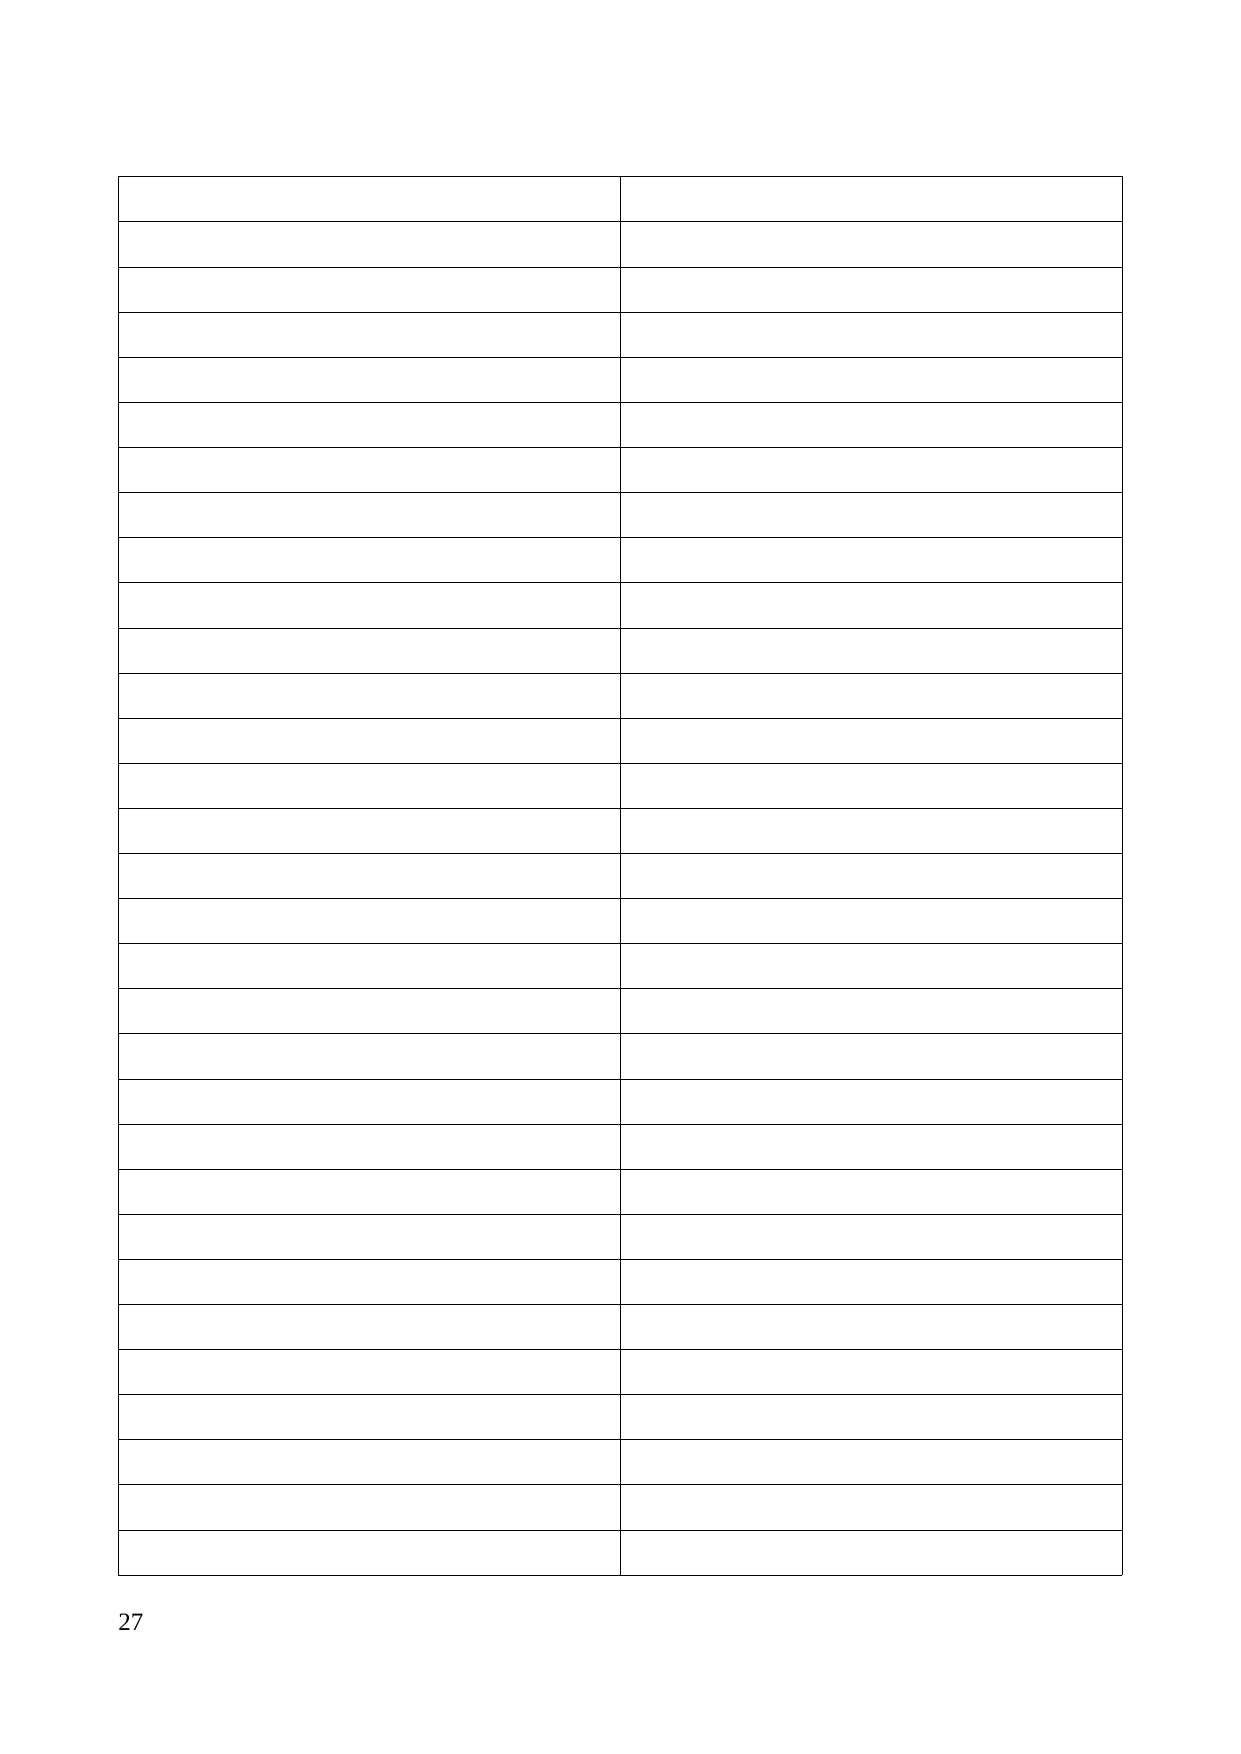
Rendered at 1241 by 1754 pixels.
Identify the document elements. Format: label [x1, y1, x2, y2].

table_cell [621, 403, 1122, 447]
table_cell [119, 944, 620, 988]
table_cell [621, 1125, 1122, 1169]
table_cell [621, 222, 1122, 267]
table_cell [119, 674, 620, 718]
table_cell [621, 1531, 1122, 1574]
table_cell [119, 1215, 620, 1259]
table_cell [621, 1395, 1122, 1439]
table_cell [621, 1485, 1122, 1529]
table_cell [621, 629, 1122, 672]
table_cell [119, 1395, 620, 1439]
table_cell [621, 1215, 1122, 1259]
table_cell [119, 358, 620, 402]
table_cell [119, 1034, 620, 1078]
table_cell [119, 719, 620, 763]
table_cell [119, 448, 620, 492]
table_cell [119, 1440, 620, 1484]
table_cell [119, 1305, 620, 1349]
table_cell [621, 268, 1122, 312]
table_cell [119, 493, 620, 537]
table_cell [119, 899, 620, 943]
table_cell [621, 674, 1122, 718]
table_cell [119, 1125, 620, 1169]
table_cell [621, 1034, 1122, 1078]
table_cell [119, 268, 620, 312]
table_cell [621, 719, 1122, 763]
table_cell [621, 313, 1122, 357]
table_cell [621, 177, 1122, 221]
table_cell [621, 493, 1122, 537]
table_cell [621, 764, 1122, 808]
table_cell [621, 1080, 1122, 1123]
table_cell [621, 854, 1122, 898]
table_cell [119, 1485, 620, 1529]
table_cell [621, 899, 1122, 943]
table_cell [119, 1350, 620, 1394]
table_cell [119, 1080, 620, 1123]
table_cell [621, 583, 1122, 627]
table_cell [119, 222, 620, 267]
table_cell [119, 1170, 620, 1214]
table_cell [621, 944, 1122, 988]
table_cell [621, 989, 1122, 1033]
table_cell [119, 629, 620, 672]
table_cell [621, 448, 1122, 492]
table_cell [621, 1170, 1122, 1214]
table_cell [621, 358, 1122, 402]
table_cell [119, 989, 620, 1033]
table_cell [119, 854, 620, 898]
table_cell [119, 764, 620, 808]
table_cell [621, 809, 1122, 853]
table_cell [119, 538, 620, 582]
table_cell [119, 583, 620, 627]
table_cell [621, 1440, 1122, 1484]
table_cell [119, 1531, 620, 1574]
table_cell [119, 403, 620, 447]
table_cell [621, 1260, 1122, 1304]
table_cell [621, 1350, 1122, 1394]
table_cell [621, 538, 1122, 582]
table_cell [119, 313, 620, 357]
table_cell [119, 809, 620, 853]
table_cell [621, 1305, 1122, 1349]
table_cell [119, 1260, 620, 1304]
table_cell [119, 177, 620, 221]
